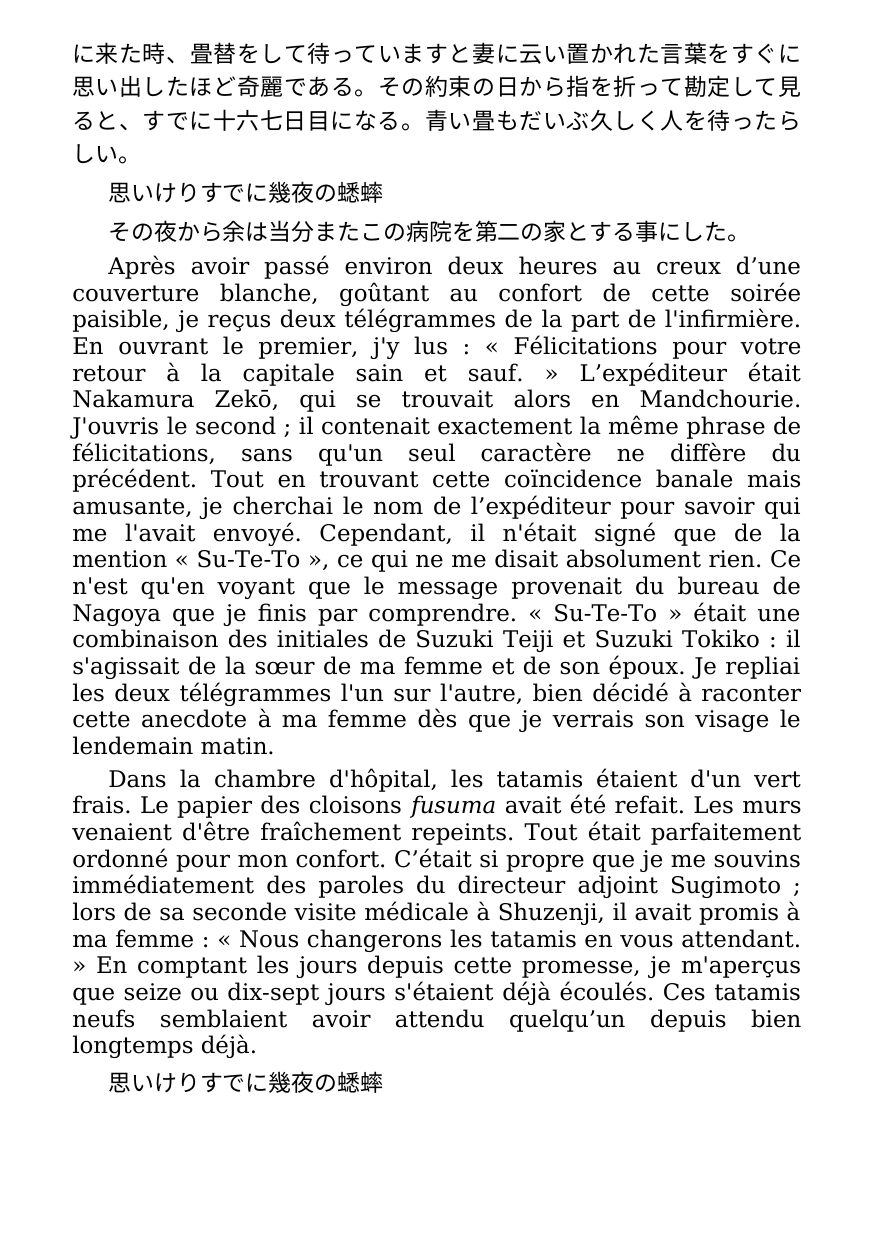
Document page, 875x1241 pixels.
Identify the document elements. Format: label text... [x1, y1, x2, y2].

text Dans la chambre d'hôpital, les tatamis étaient d'un vert frais. Le papier des cloisons fusuma avait été refait. Les murs venaient d'être fraîchement repeints. Tout était parfaitement ordonné pour mon confort. C’était si propre que je me souvins immédiatement des paroles du directeur adjoint Sugimoto ; lors de sa seconde visite médicale à Shuzenji, il avait promis à ma femme : « Nous changerons les tatamis en vous attendant. » En comptant les jours depuis cette promesse, je m'aperçus que seize ou dix-sept jours s'étaient déjà écoulés. Ces tatamis neufs semblaient avoir attendu quelqu’un depuis bien longtemps déjà. [72, 766, 802, 1059]
text に来た時、畳替をして待っていますと妻に云い置かれた言葉をすぐに思い出したほど奇麗である。その約束の日から指を折って勘定して見ると、すでに十六七日目になる。青い畳もだいぶ久しく人を待ったらしい。 [72, 36, 802, 169]
text その夜から余は当分またこの病院を第二の家とする事にした。 [72, 214, 802, 247]
text Après avoir passé environ deux heures au creux d’une couverture blanche, goûtant au confort de cette soirée paisible, je reçus deux télégrammes de la part de l'infirmière. En ouvrant le premier, j'y lus : « Félicitations pour votre retour à la capitale sain et sauf. » L’expéditeur était Nakamura Zekō, qui se trouvait alors en Mandchourie. J'ouvris le second ; il contenait exactement la même phrase de félicitations, sans qu'un seul caractère ne diffère du précédent. Tout en trouvant cette coïncidence banale mais amusante, je cherchai le nom de l’expéditeur pour savoir qui me l'avait envoyé. Cependant, il n'était signé que de la mention « Su-Te-To », ce qui ne me disait absolument rien. Ce n'est qu'en voyant que le message provenait du bureau de Nagoya que je finis par comprendre. « Su-Te-To » était une combinaison des initiales de Suzuki Teiji et Suzuki Tokiko : il s'agissait de la sœur de ma femme et de son époux. Je repliai les deux télégrammes l'un sur l'autre, bien décidé à raconter cette anecdote à ma femme dès que je verrais son visage le lendemain matin. [72, 253, 802, 760]
text 思いけりすでに幾夜の蟋蟀 [72, 1065, 802, 1098]
text 思いけりすでに幾夜の蟋蟀 [72, 175, 802, 208]
